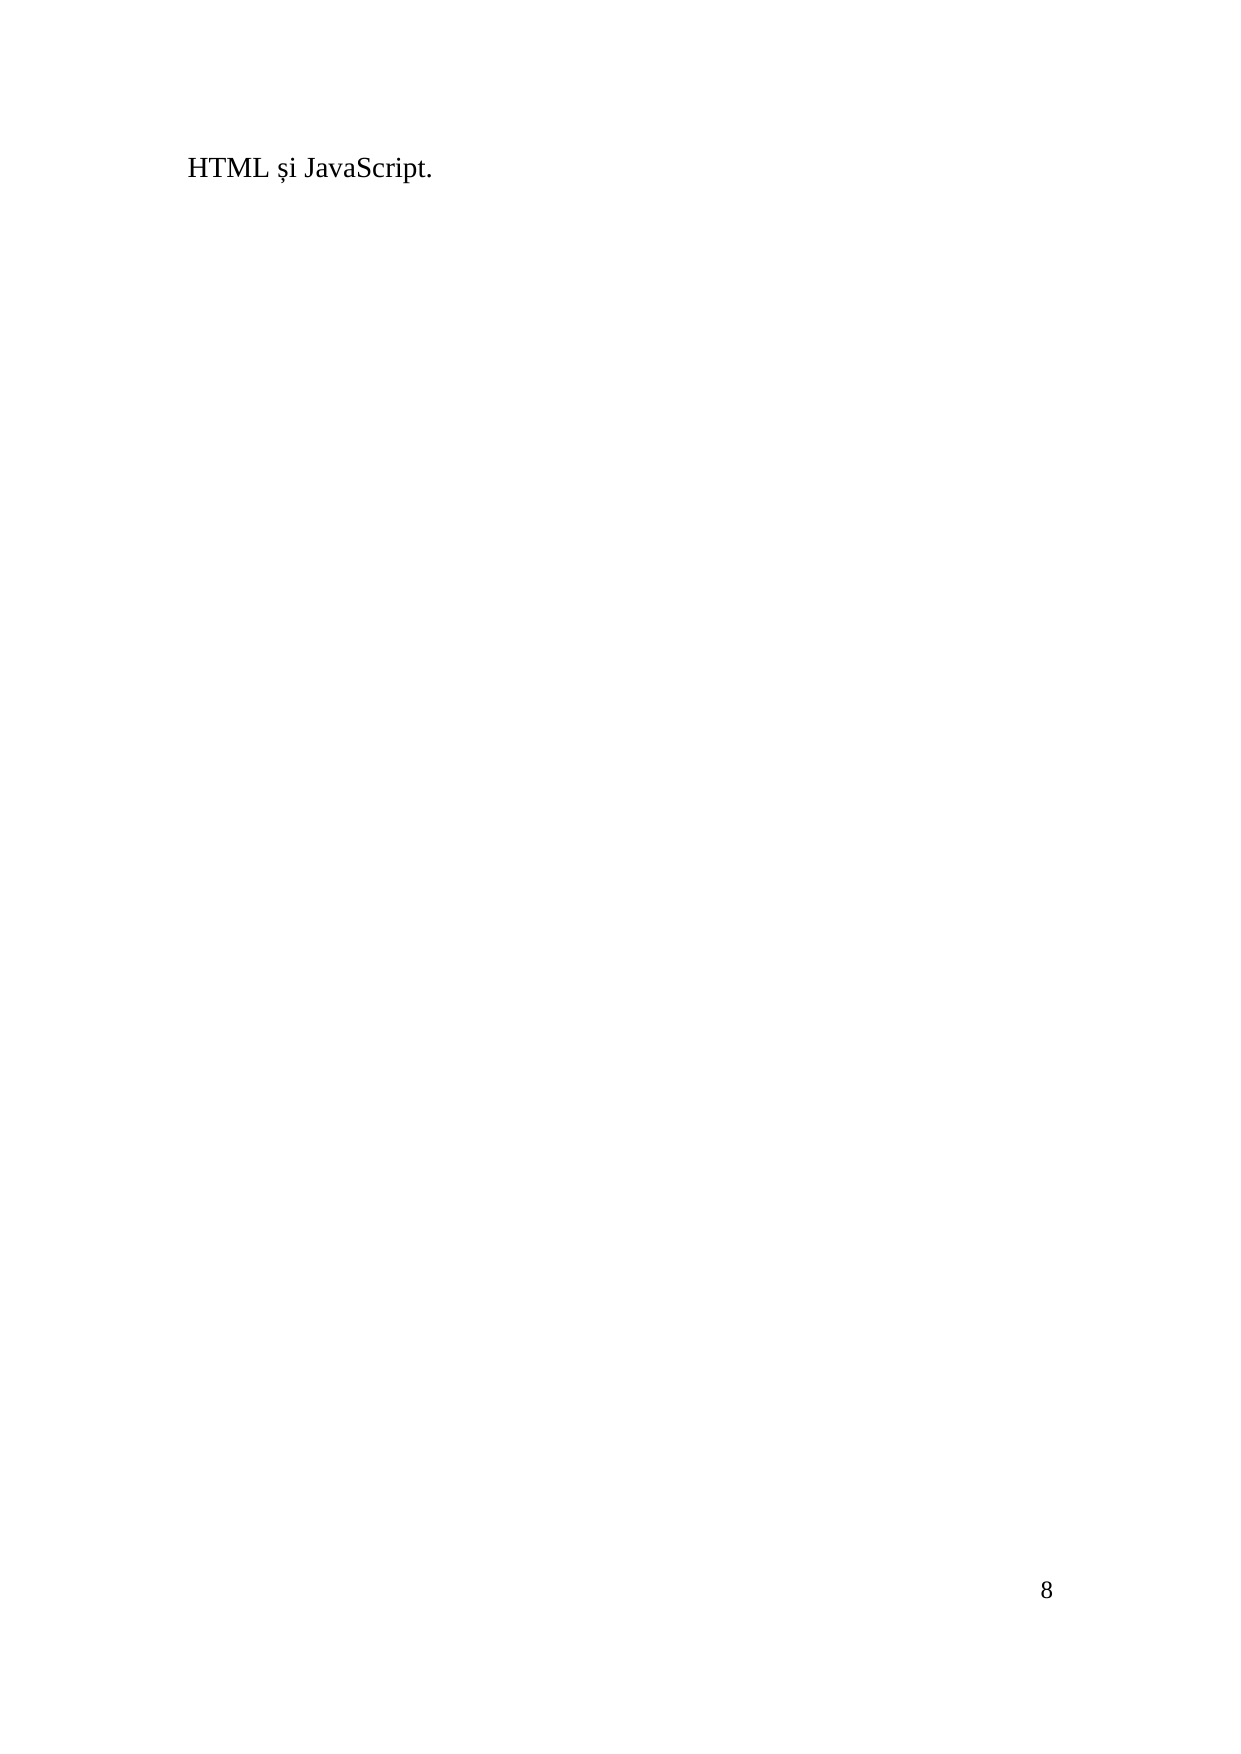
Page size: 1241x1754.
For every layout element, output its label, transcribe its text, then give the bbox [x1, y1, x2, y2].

text HTML și JavaScript. [187, 150, 1053, 183]
